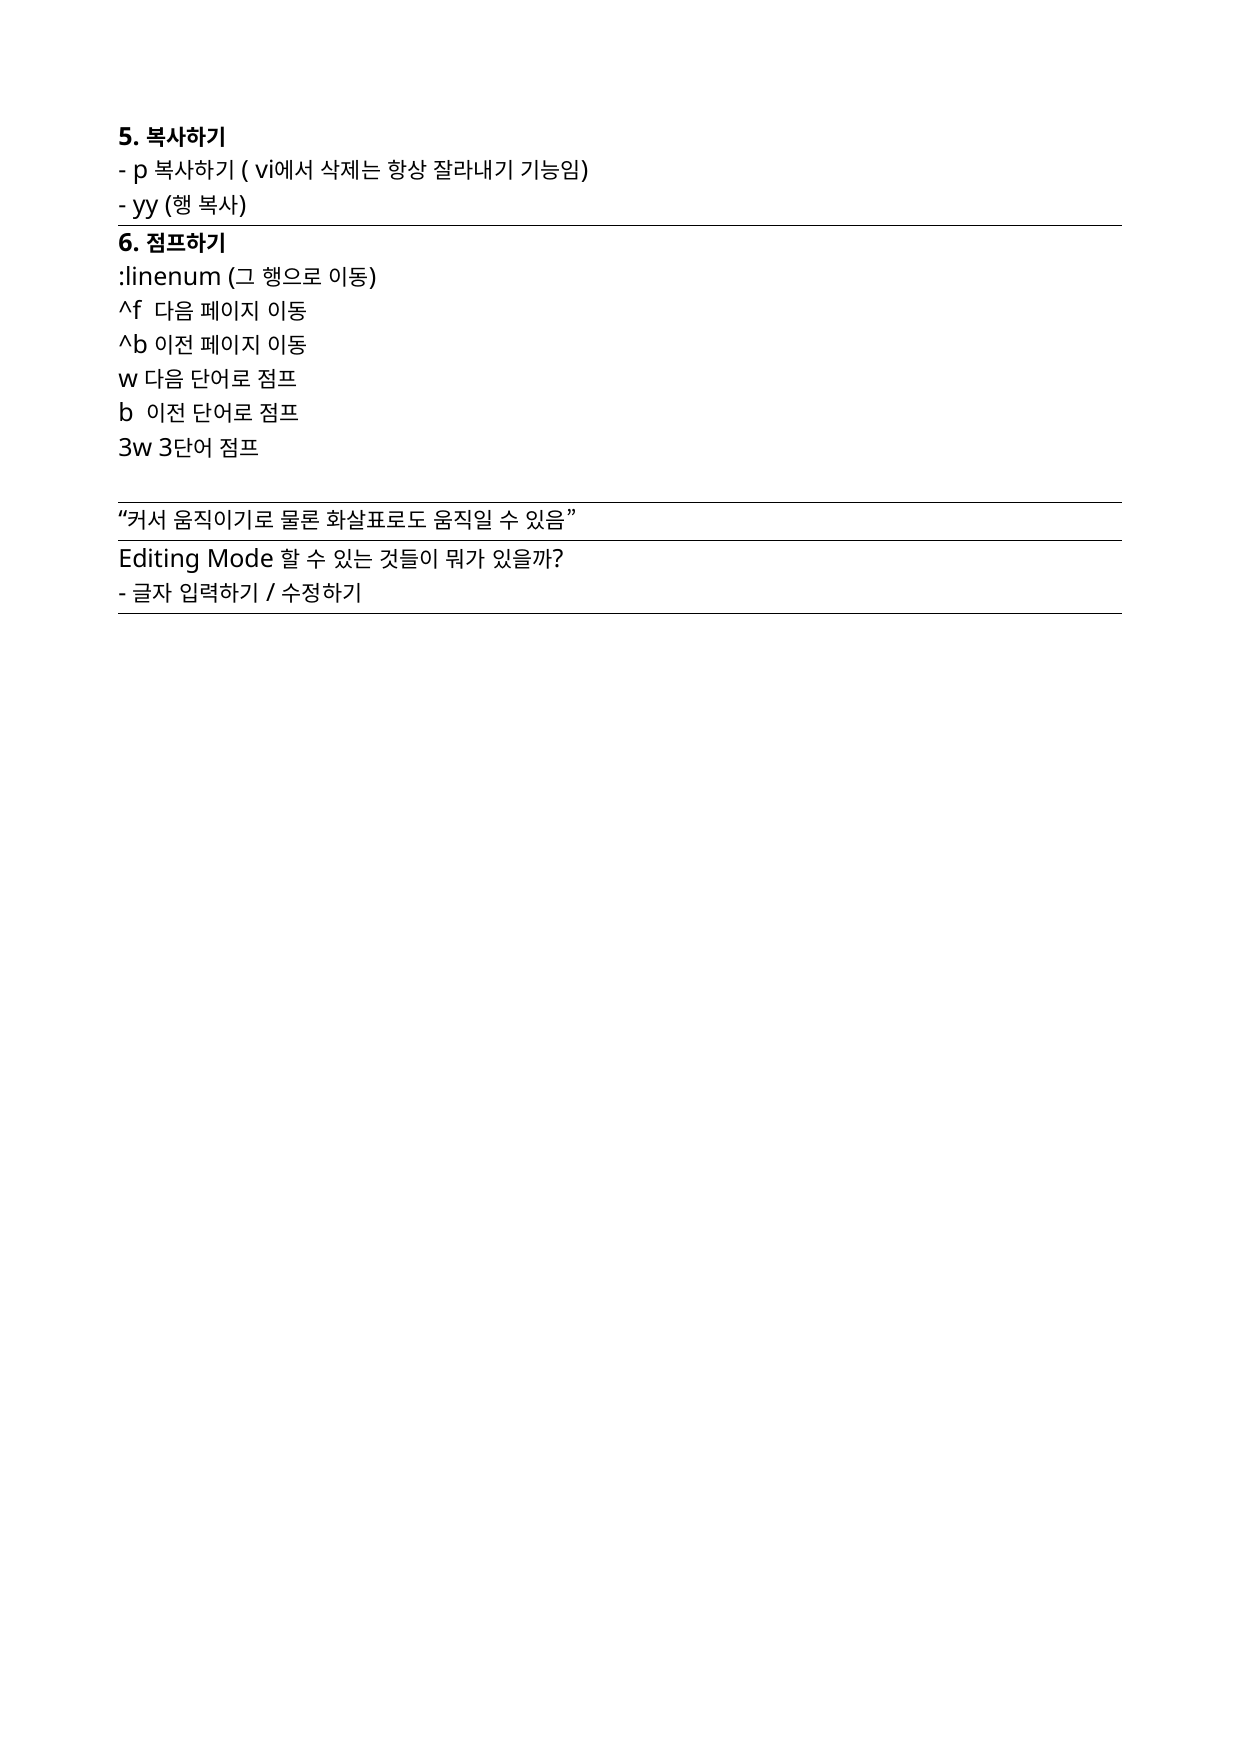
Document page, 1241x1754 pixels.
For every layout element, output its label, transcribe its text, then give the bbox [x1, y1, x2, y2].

text Editing Mode 할 수 있는 것들이 뭐가 있을까? - 글자 입력하기 / 수정하기 [118, 541, 1122, 613]
text 6. 점프하기 :linenum (그 행으로 이동) ^f 다음 페이지 이동 ^b 이전 페이지 이동 w 다음 단어로 점프 b 이전 단어로 점프 3w 3단어 점프 [118, 226, 1122, 502]
text 5. 복사하기 - p 복사하기 ( vi에서 삭제는 항상 잘라내기 기능임) - yy (행 복사) [118, 118, 1122, 225]
text “커서 움직이기로 물론 화살표로도 움직일 수 있음” [118, 503, 1122, 540]
